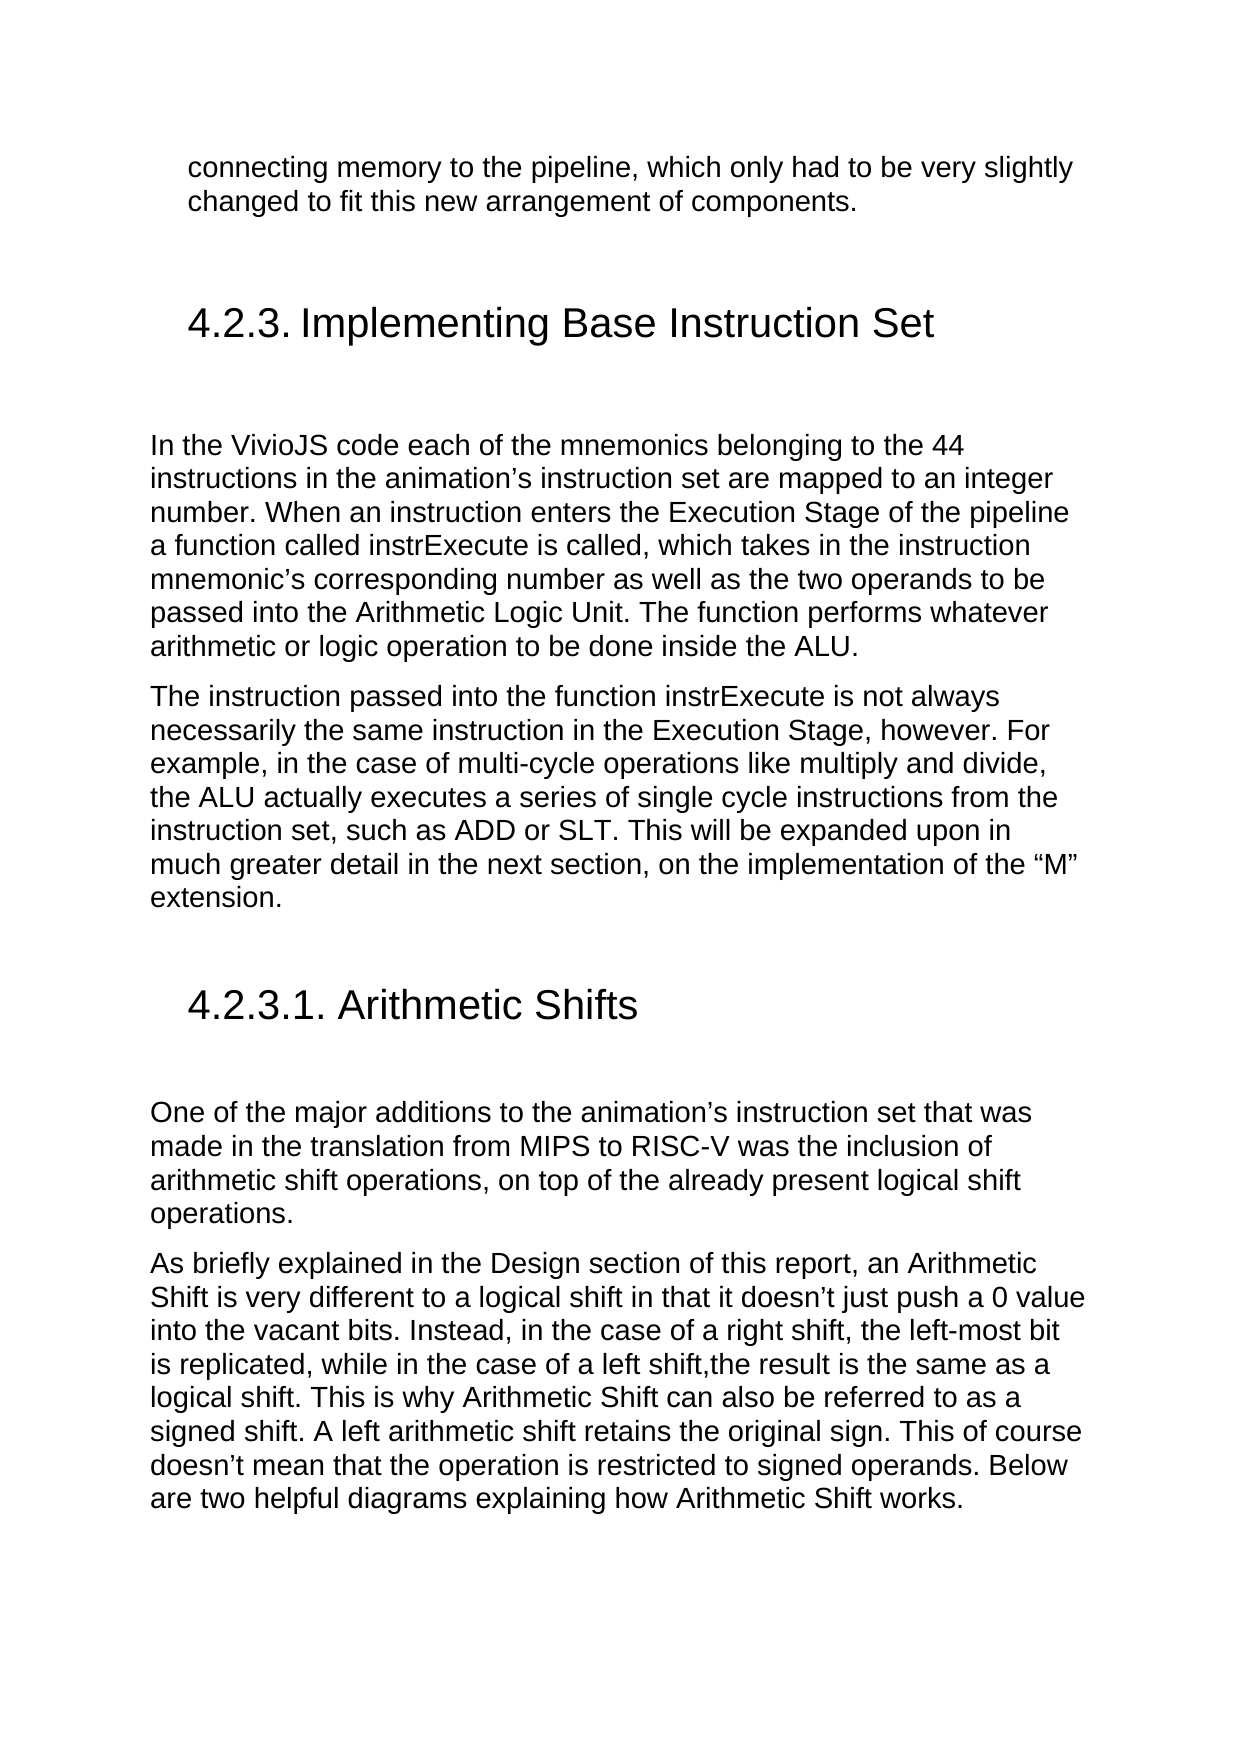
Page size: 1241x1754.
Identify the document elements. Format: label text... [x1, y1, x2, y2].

text As briefly explained in the Design section of this report, an Arithmetic Shift is very different to a logical shift in that it doesn’t just push a 0 value into the vacant bits. Instead, in the case of a right shift, the left-most bit is replicated, while in the case of a left shift,the result is the same as a logical shift. This is why Arithmetic Shift can also be referred to as a signed shift. A left arithmetic shift retains the original sign. This of course doesn’t mean that the operation is restricted to signed operands. Below are two helpful diagrams explaining how Arithmetic Shift works. [150, 1246, 1090, 1514]
text One of the major additions to the animation’s instruction set that was made in the translation from MIPS to RISC-V was the inclusion of arithmetic shift operations, on top of the already present logical shift operations. [150, 1095, 1090, 1229]
list Implementing Base Instruction Set [187, 298, 1090, 346]
list Arithmetic Shifts [187, 981, 1090, 1028]
text The instruction passed into the function instrExecute is not always necessarily the same instruction in the Execution Stage, however. For example, in the case of multi-cycle operations like multiply and divide, the ALU actually executes a series of single cycle instructions from the instruction set, such as ADD or SLT. This will be expanded upon in much greater detail in the next section, on the implementation of the “M” extension. [150, 679, 1090, 914]
text connecting memory to the pipeline, which only had to be very slightly changed to fit this new arrangement of components. [187, 150, 1090, 217]
text In the VivioJS code each of the mnemonics belonging to the 44 instructions in the animation’s instruction set are mapped to an integer number. When an instruction enters the Execution Stage of the pipeline a function called instrExecute is called, which takes in the instruction mnemonic’s corresponding number as well as the two operands to be passed into the Arithmetic Logic Unit. The function performs whatever arithmetic or logic operation to be done inside the ALU. [150, 427, 1090, 662]
